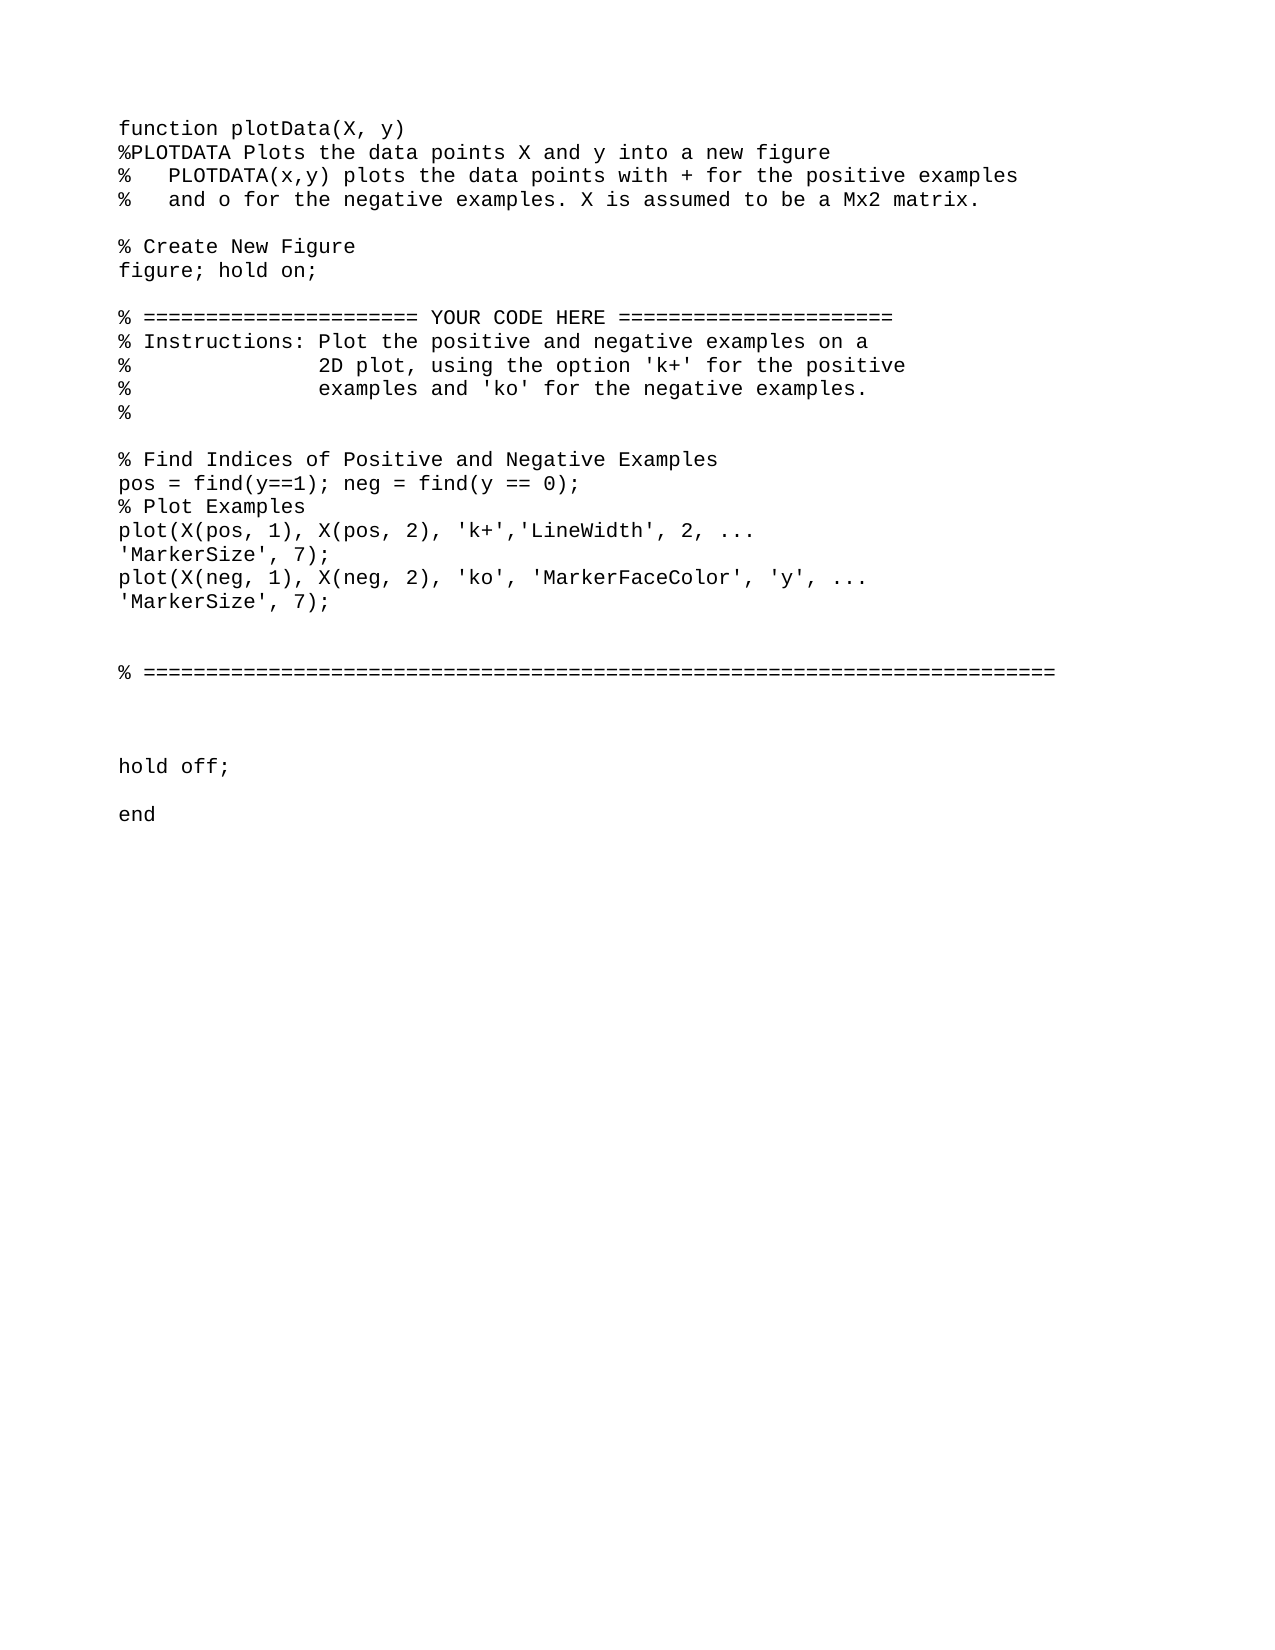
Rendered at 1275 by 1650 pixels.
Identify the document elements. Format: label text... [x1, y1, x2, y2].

text % [118, 402, 1157, 426]
text 'MarkerSize', 7); [118, 544, 1157, 567]
text plot(X(pos, 1), X(pos, 2), 'k+','LineWidth', 2, ... [118, 520, 1157, 544]
text hold off; [118, 757, 1157, 780]
text figure; hold on; [118, 260, 1157, 284]
text 'MarkerSize', 7); [118, 591, 1157, 615]
text function plotData(X, y) [118, 118, 1157, 142]
text %PLOTDATA Plots the data points X and y into a new figure [118, 142, 1157, 165]
text % 2D plot, using the option 'k+' for the positive [118, 354, 1157, 378]
text % ========================================================================= [118, 662, 1157, 686]
text % and o for the negative examples. X is assumed to be a Mx2 matrix. [118, 189, 1157, 213]
text % PLOTDATA(x,y) plots the data points with + for the positive examples [118, 165, 1157, 189]
text plot(X(neg, 1), X(neg, 2), 'ko', 'MarkerFaceColor', 'y', ... [118, 567, 1157, 591]
text % Find Indices of Positive and Negative Examples [118, 449, 1157, 473]
text % ====================== YOUR CODE HERE ====================== [118, 307, 1157, 331]
text % Plot Examples [118, 496, 1157, 520]
text % examples and 'ko' for the negative examples. [118, 378, 1157, 402]
text end [118, 804, 1157, 827]
text pos = find(y==1); neg = find(y == 0); [118, 473, 1157, 496]
text % Instructions: Plot the positive and negative examples on a [118, 331, 1157, 354]
text % Create New Figure [118, 236, 1157, 260]
